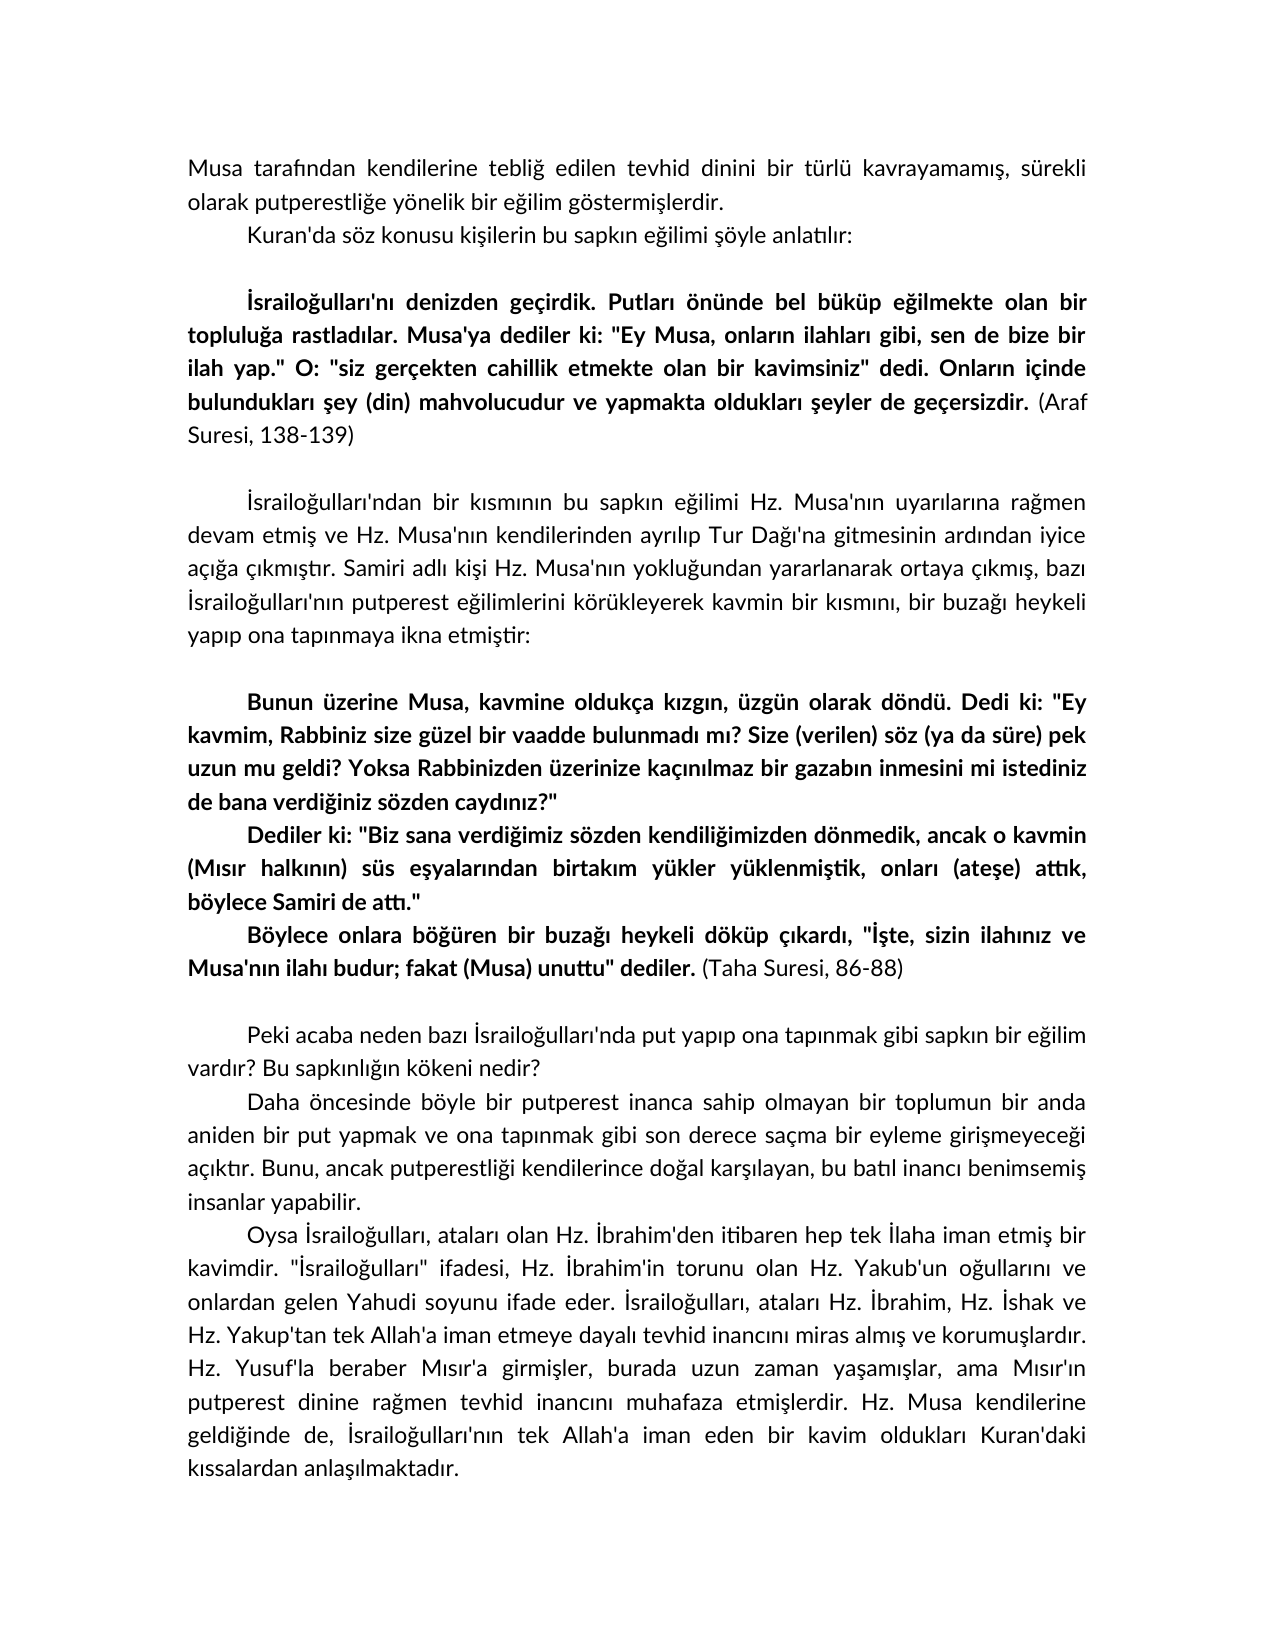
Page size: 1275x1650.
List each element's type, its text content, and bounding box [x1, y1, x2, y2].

text İsrailoğulları'nı denizden geçirdik. Putları önünde bel büküp eğilmekte olan bir topluluğa rastladılar. Musa'ya dediler ki: "Ey Musa, onların ilahları gibi, sen de bize bir ilah yap." O: "siz gerçekten cahillik etmekte olan bir kavimsiniz" dedi. Onların içinde bulundukları şey (din) mahvolucudur ve yapmakta oldukları şeyler de geçersizdir. (Araf Suresi, 138-139) [187, 283, 1087, 450]
text Bunun üzerine Musa, kavmine oldukça kızgın, üzgün olarak döndü. Dedi ki: "Ey kavmim, Rabbiniz size güzel bir vaadde bulunmadı mı? Size (verilen) söz (ya da süre) pek uzun mu geldi? Yoksa Rabbinizden üzerinize kaçınılmaz bir gazabın inmesini mi istediniz de bana verdiğiniz sözden caydınız?" [187, 683, 1087, 817]
text Musa tarafından kendilerine tebliğ edilen tevhid dinini bir türlü kavrayamamış, sürekli olarak putperestliğe yönelik bir eğilim göstermişlerdir. [187, 150, 1087, 217]
text Daha öncesinde böyle bir putperest inanca sahip olmayan bir toplumun bir anda aniden bir put yapmak ve ona tapınmak gibi son derece saçma bir eyleme girişmeyeceği açıktır. Bunu, ancak putperestliği kendilerince doğal karşılayan, bu batıl inancı benimsemiş insanlar yapabilir. [187, 1083, 1087, 1217]
text Kuran'da söz konusu kişilerin bu sapkın eğilimi şöyle anlatılır: [187, 217, 1087, 250]
text Dediler ki: "Biz sana verdiğimiz sözden kendiliğimizden dönmedik, ancak o kavmin (Mısır halkının) süs eşyalarından birtakım yükler yüklenmiştik, onları (ateşe) attık, böylece Samiri de attı." [187, 817, 1087, 917]
text Peki acaba neden bazı İsrailoğulları'nda put yapıp ona tapınmak gibi sapkın bir eğilim vardır? Bu sapkınlığın kökeni nedir? [187, 1017, 1087, 1083]
text Oysa İsrailoğulları, ataları olan Hz. İbrahim'den itibaren hep tek İlaha iman etmiş bir kavimdir. "İsrailoğulları" ifadesi, Hz. İbrahim'in torunu olan Hz. Yakub'un oğullarını ve onlardan gelen Yahudi soyunu ifade eder. İsrailoğulları, ataları Hz. İbrahim, Hz. İshak ve Hz. Yakup'tan tek Allah'a iman etmeye dayalı tevhid inancını miras almış ve korumuşlardır. Hz. Yusuf'la beraber Mısır'a girmişler, burada uzun zaman yaşamışlar, ama Mısır'ın putperest dinine rağmen tevhid inancını muhafaza etmişlerdir. Hz. Musa kendilerine geldiğinde de, İsrailoğulları'nın tek Allah'a iman eden bir kavim oldukları Kuran'daki kıssalardan anlaşılmaktadır. [187, 1217, 1087, 1483]
text Böylece onlara böğüren bir buzağı heykeli döküp çıkardı, "İşte, sizin ilahınız ve Musa'nın ilahı budur; fakat (Musa) unuttu" dediler. (Taha Suresi, 86-88) [187, 917, 1087, 983]
text İsrailoğulları'ndan bir kısmının bu sapkın eğilimi Hz. Musa'nın uyarılarına rağmen devam etmiş ve Hz. Musa'nın kendilerinden ayrılıp Tur Dağı'na gitmesinin ardından iyice açığa çıkmıştır. Samiri adlı kişi Hz. Musa'nın yokluğundan yararlanarak ortaya çıkmış, bazı İsrailoğulları'nın putperest eğilimlerini körükleyerek kavmin bir kısmını, bir buzağı heykeli yapıp ona tapınmaya ikna etmiştir: [187, 483, 1087, 650]
